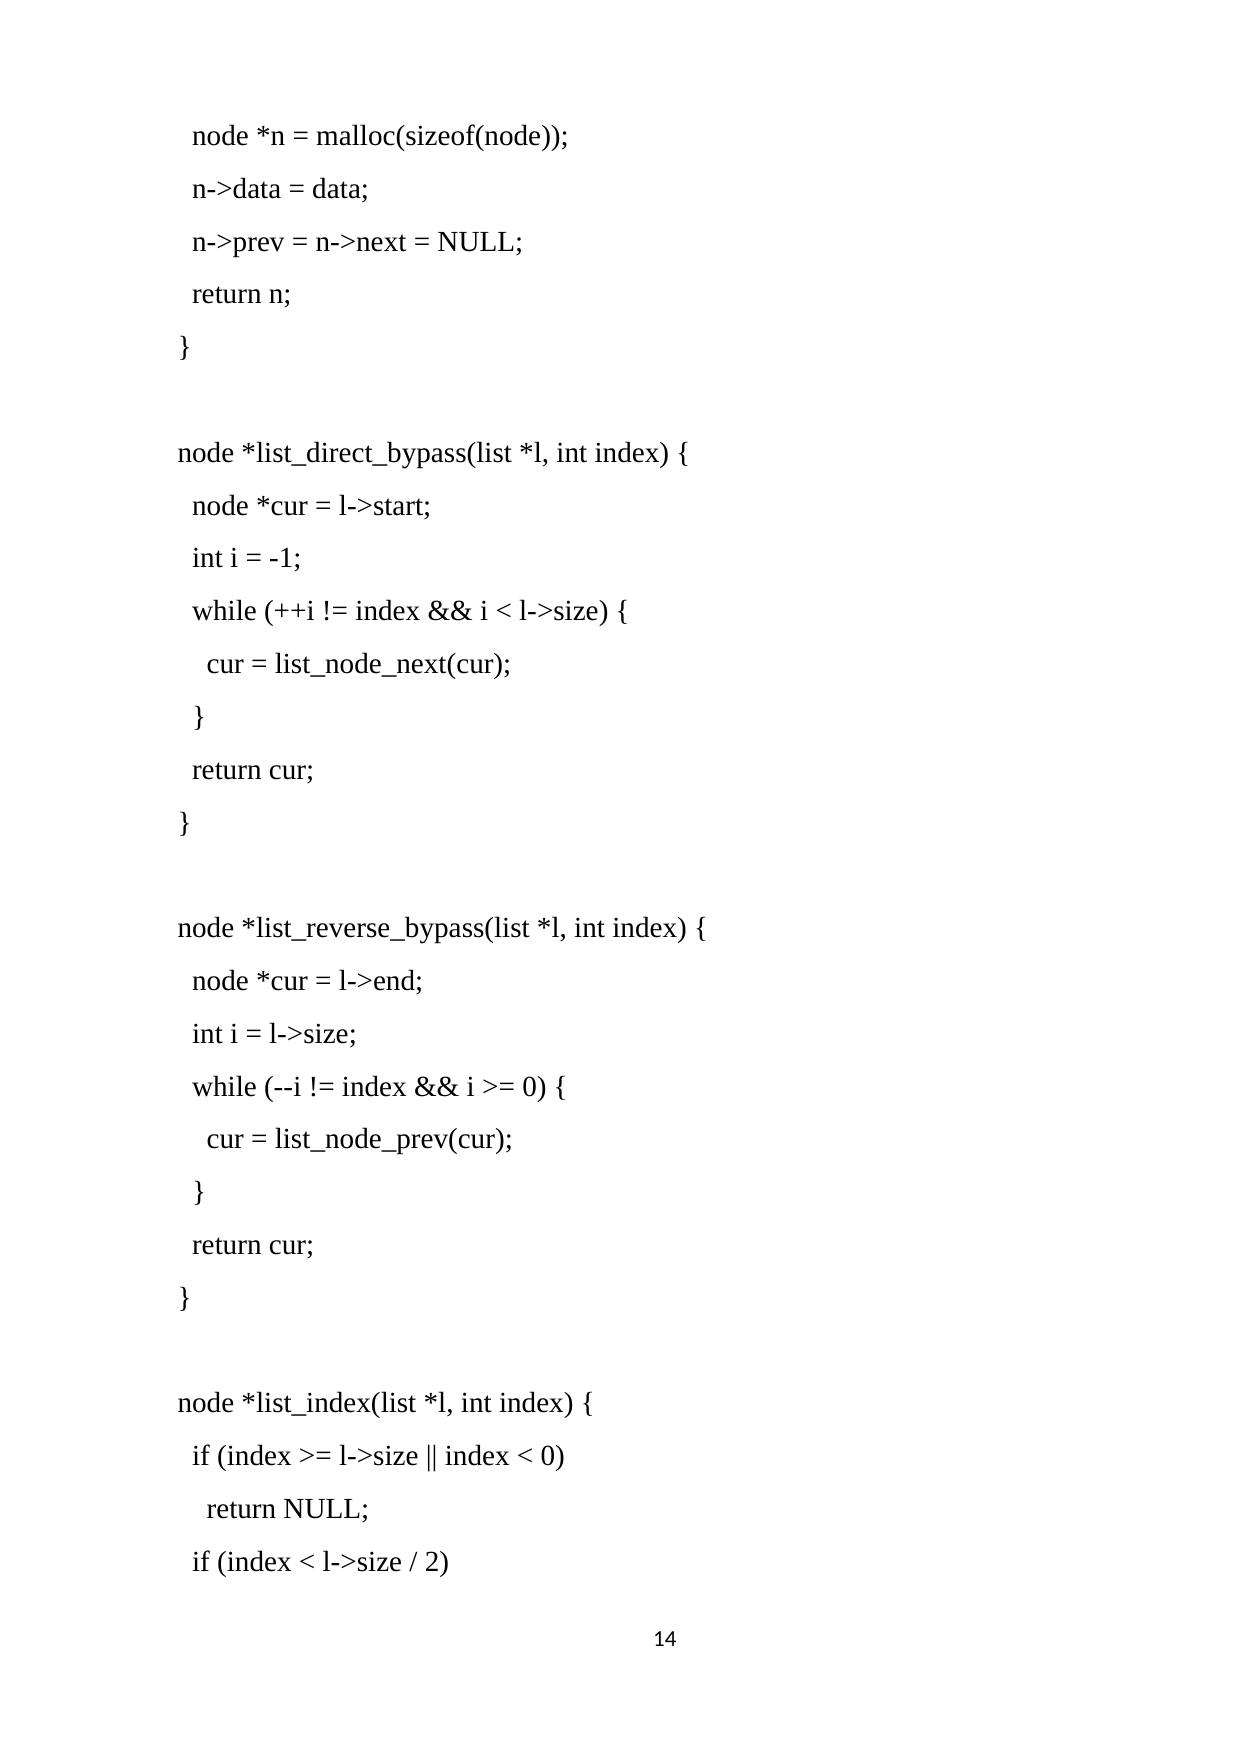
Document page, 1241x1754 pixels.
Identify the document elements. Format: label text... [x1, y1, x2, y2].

text } [177, 329, 1152, 363]
text node *list_direct_bypass(list *l, int index) { [177, 435, 1152, 468]
text node *list_index(list *l, int index) { [177, 1386, 1152, 1419]
text node *cur = l->start; [177, 488, 1152, 521]
text if (index < l->size / 2) [177, 1544, 1152, 1578]
text return n; [177, 277, 1152, 310]
text n->prev = n->next = NULL; [177, 224, 1152, 257]
text if (index >= l->size || index < 0) [177, 1438, 1152, 1472]
text return cur; [177, 1227, 1152, 1261]
text return NULL; [177, 1491, 1152, 1525]
text while (--i != index && i >= 0) { [177, 1069, 1152, 1102]
text int i = -1; [177, 541, 1152, 574]
text while (++i != index && i < l->size) { [177, 593, 1152, 627]
text } [177, 805, 1152, 838]
text cur = list_node_next(cur); [177, 646, 1152, 680]
text node *list_reverse_bypass(list *l, int index) { [177, 910, 1152, 944]
text cur = list_node_prev(cur); [177, 1122, 1152, 1155]
text node *n = malloc(sizeof(node)); [177, 118, 1152, 152]
text } [177, 699, 1152, 733]
text return cur; [177, 752, 1152, 785]
text n->data = data; [177, 171, 1152, 204]
text } [177, 1280, 1152, 1313]
text } [177, 1174, 1152, 1208]
text int i = l->size; [177, 1016, 1152, 1049]
text node *cur = l->end; [177, 963, 1152, 997]
